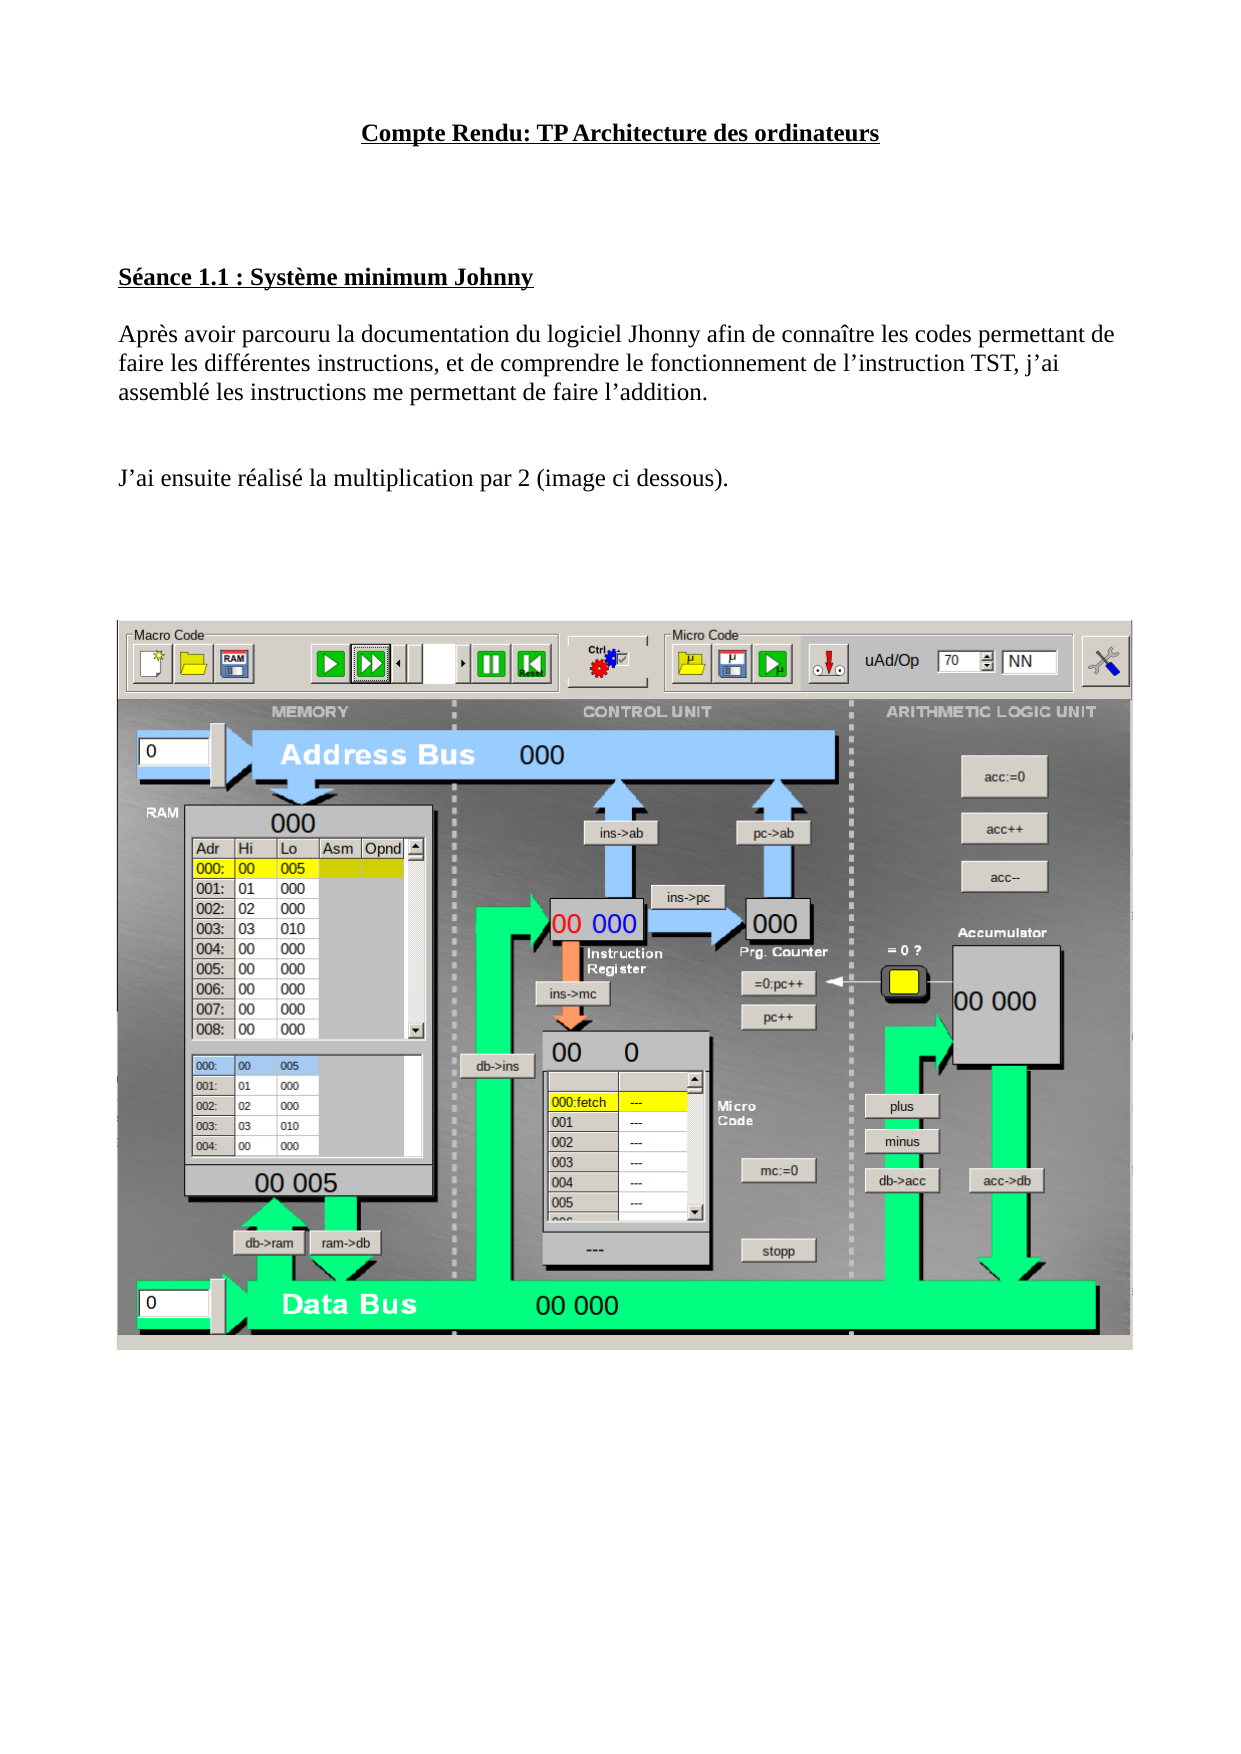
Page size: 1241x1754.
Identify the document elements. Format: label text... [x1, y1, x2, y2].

picture [116, 620, 674, 1350]
text J’ai ensuite réalisé la multiplication par 2 (image ci dessous). [118, 463, 1122, 492]
text Séance 1.1 : Système minimum Johnny [118, 262, 1122, 291]
text Compte Rendu: TP Architecture des ordinateurs [118, 118, 1122, 147]
text Après avoir parcouru la documentation du logiciel Jhonny afin de connaître les codes permettant de faire les différentes instructions, et de comprendre le fonctionnement de l’instruction TST, j’ai assemblé les instructions me permettant de faire l’addition. [118, 319, 1122, 406]
